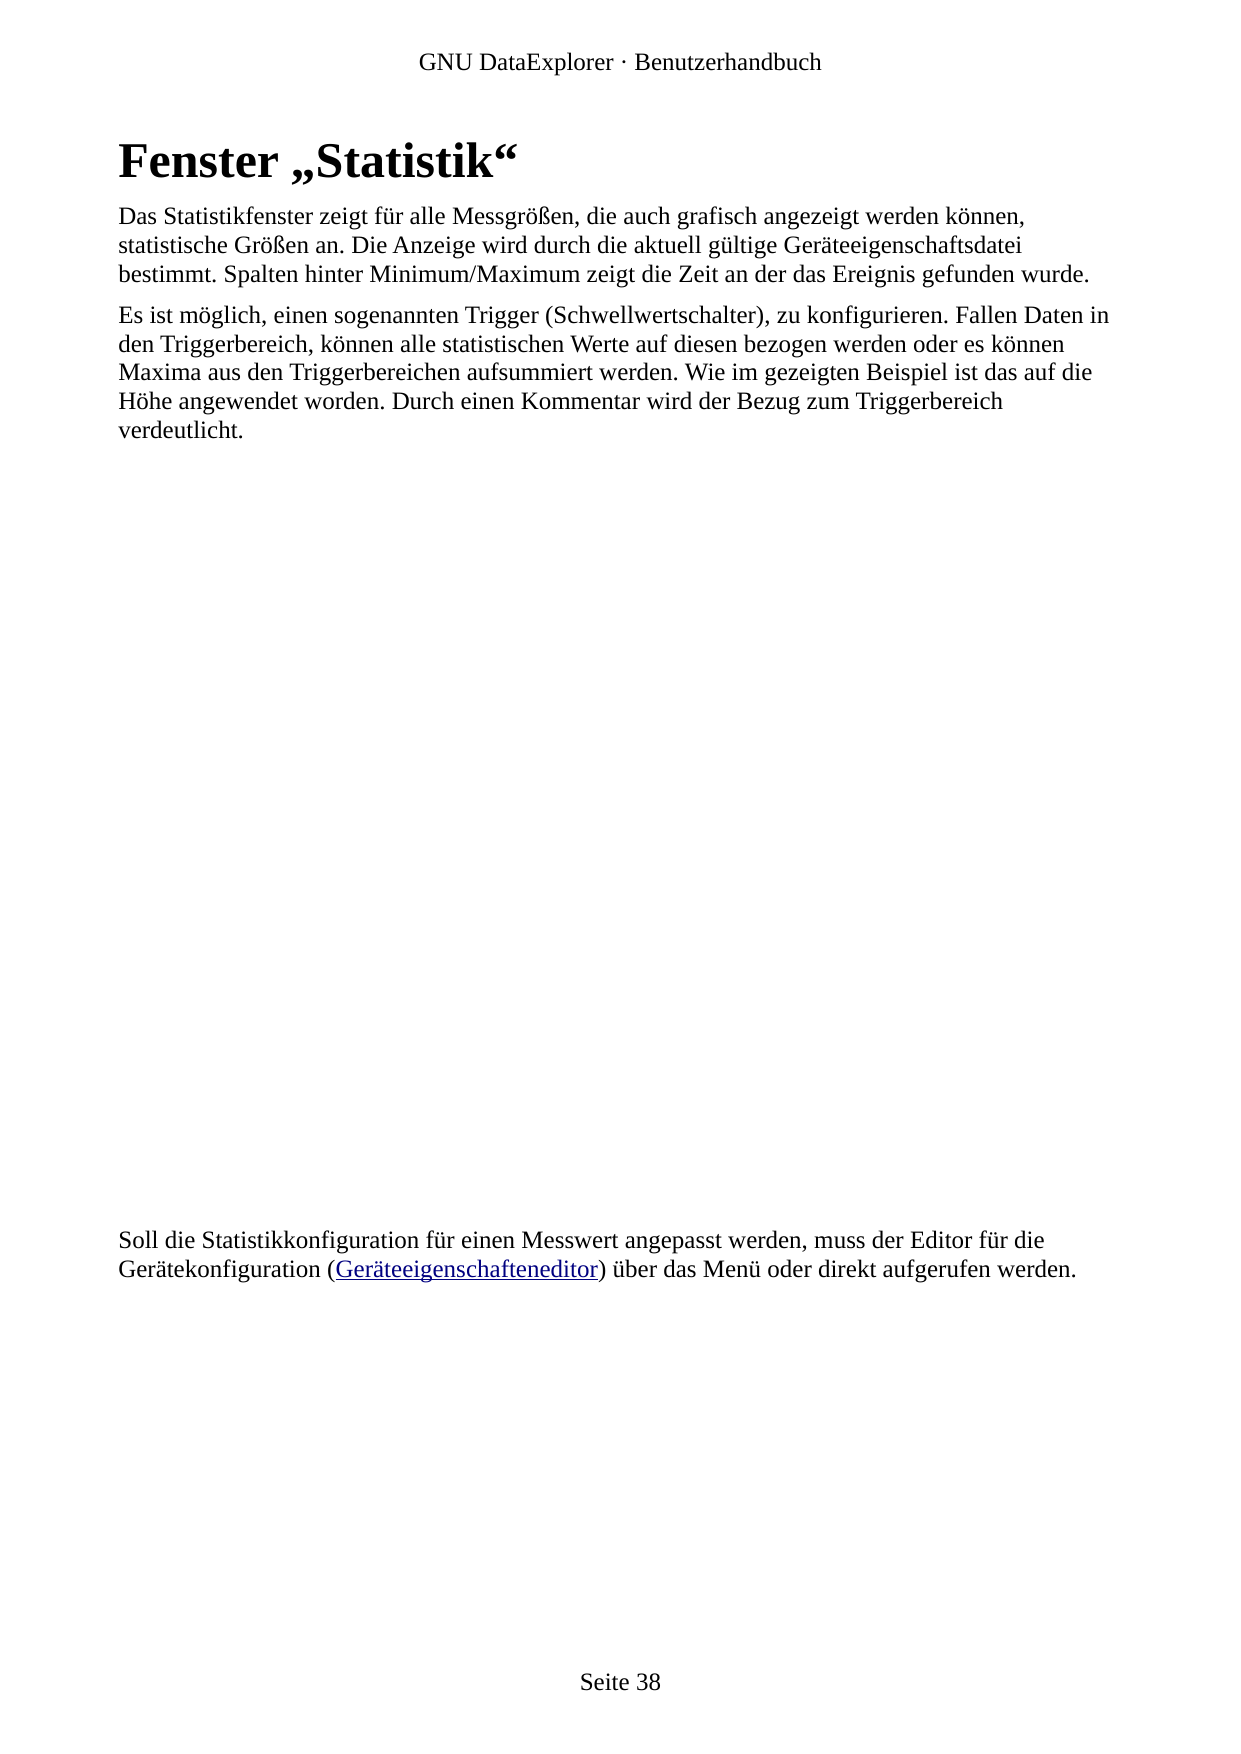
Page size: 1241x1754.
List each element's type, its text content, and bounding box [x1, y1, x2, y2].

subtitle Fenster „Statistik“ [118, 131, 1122, 189]
text Das Statistikfenster zeigt für alle Messgrößen, die auch grafisch angezeigt werden können, statistische Größen an. Die Anzeige wird durch die aktuell gültige Geräteeigenschaftsdatei bestimmt. Spalten hinter Minimum/Maximum zeigt die Zeit an der das Ereignis gefunden wurde. [118, 201, 1122, 287]
text Es ist möglich, einen sogenannten Trigger (Schwellwertschalter), zu konfigurieren. Fallen Daten in den Triggerbereich, können alle statistischen Werte auf diesen bezogen werden oder es können Maxima aus den Triggerbereichen aufsummiert werden. Wie im gezeigten Beispiel ist das auf die Höhe angewendet worden. Durch einen Kommentar wird der Bezug zum Triggerbereich verdeutlicht. [118, 300, 1122, 444]
text Soll die Statistikkonfiguration für einen Messwert angepasst werden, muss der Editor für die Gerätekonfiguration (Geräteeigenschafteneditor) über das Menü oder direkt aufgerufen werden. [118, 1225, 1122, 1283]
